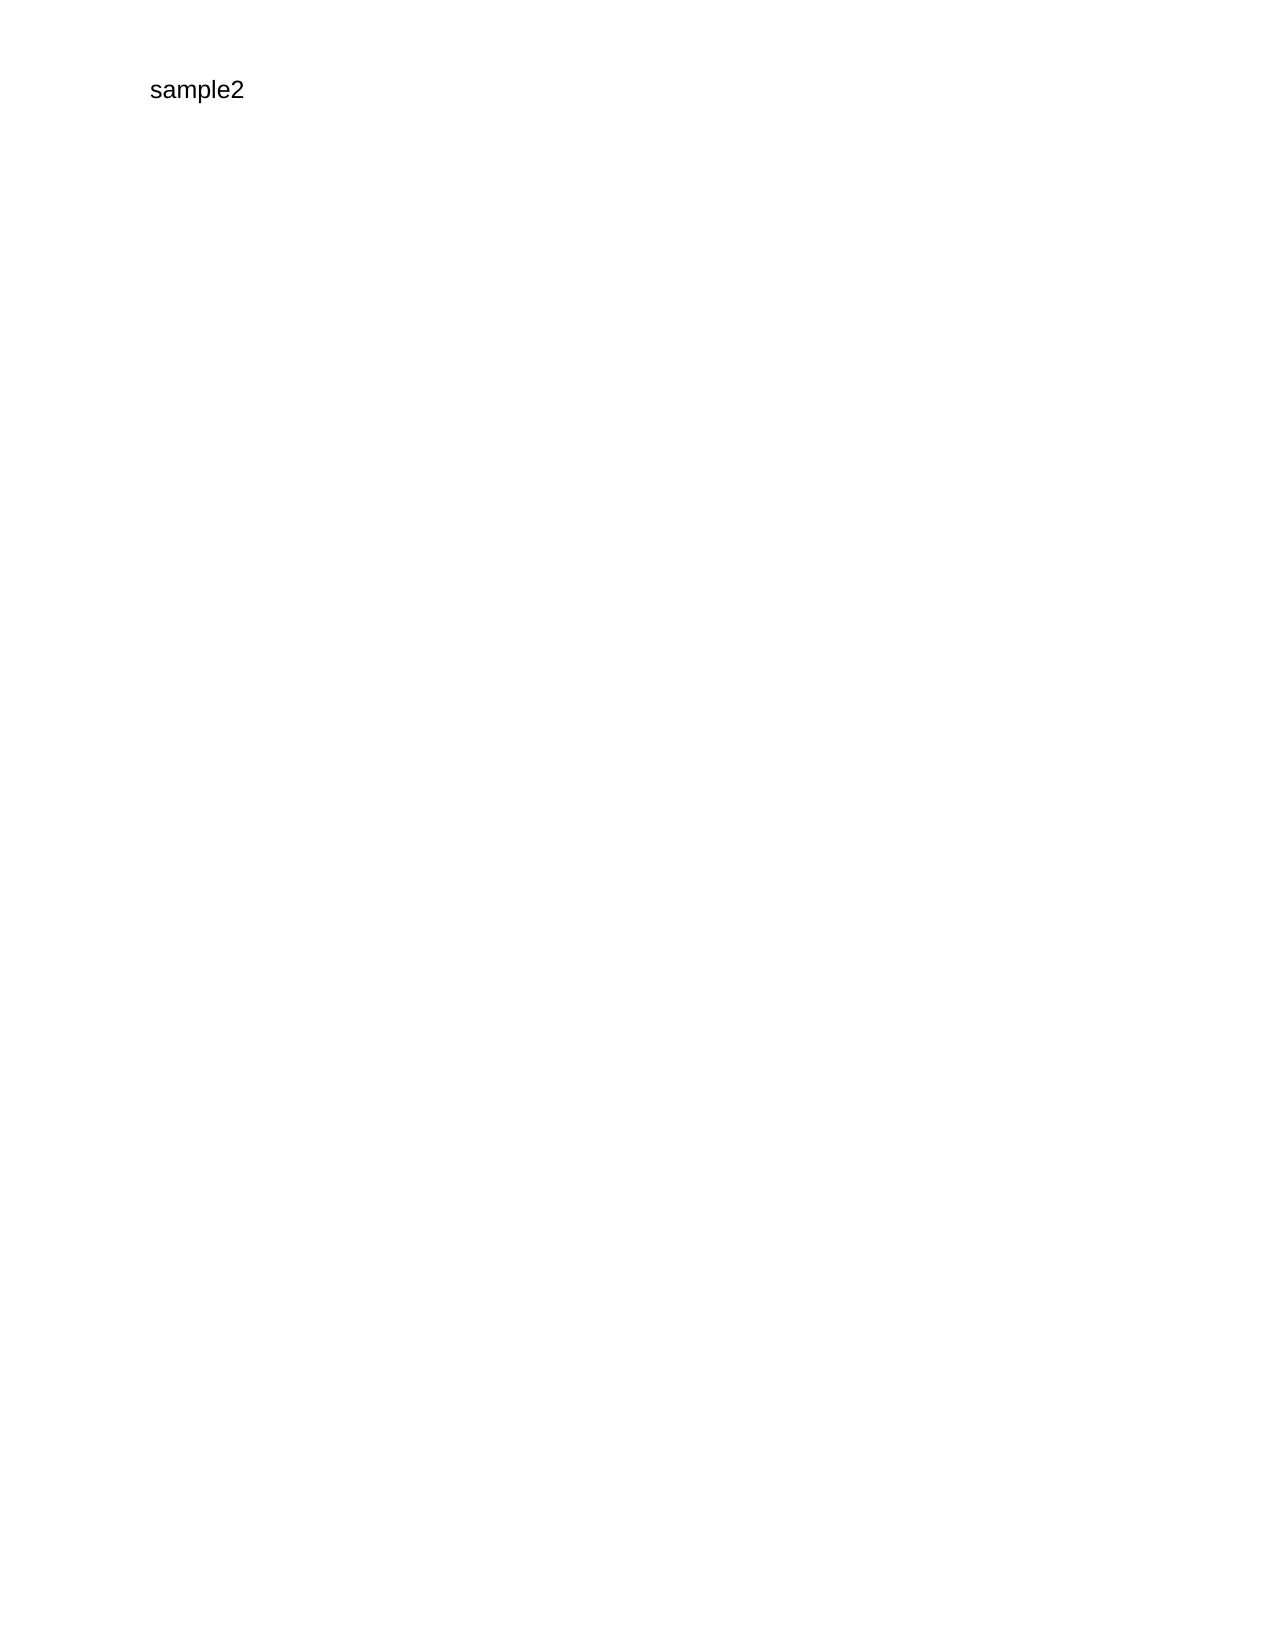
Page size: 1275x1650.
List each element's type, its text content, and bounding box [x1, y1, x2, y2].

text sample2 [150, 75, 1125, 104]
